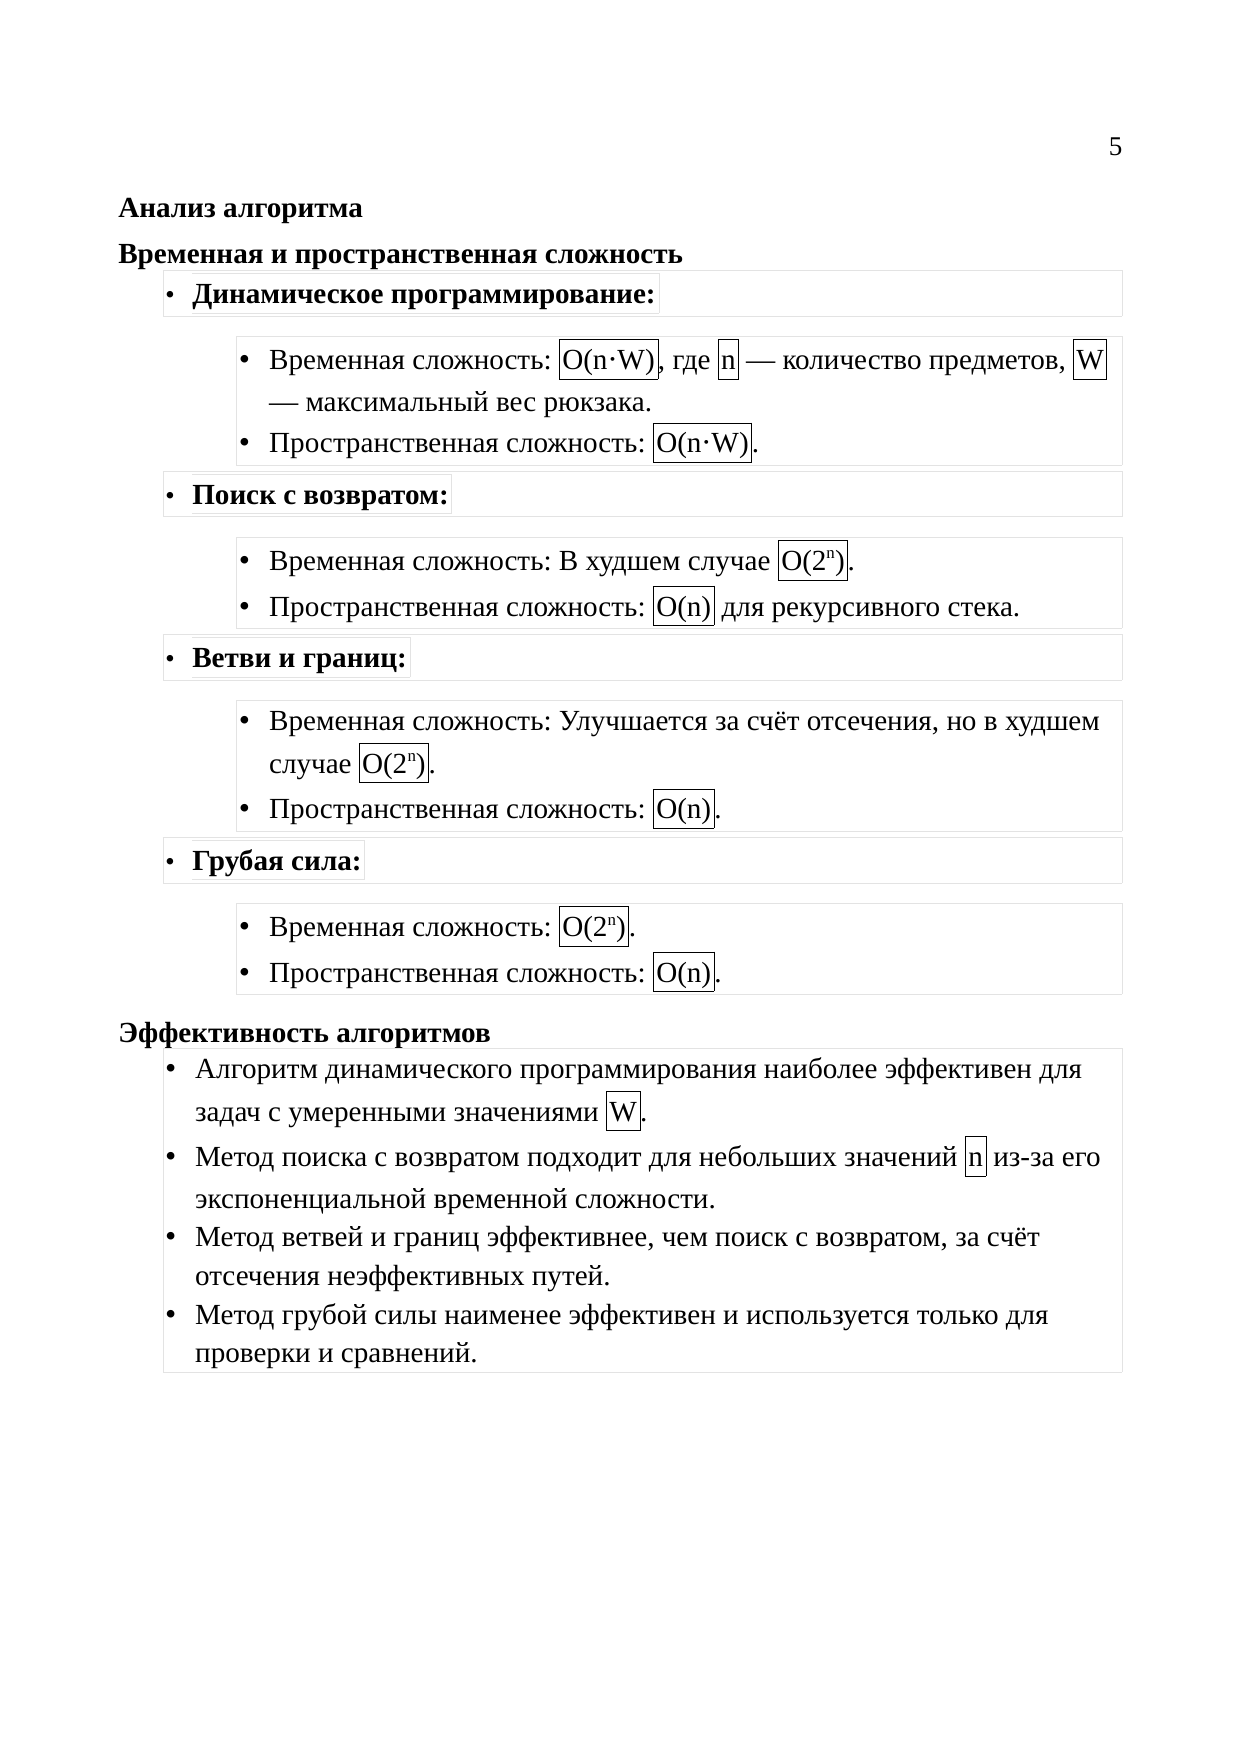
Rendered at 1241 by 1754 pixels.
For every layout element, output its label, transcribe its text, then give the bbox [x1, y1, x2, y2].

subtitle Анализ алгоритма [118, 191, 1122, 224]
list Временная сложность: O(n⋅W), где n — количество предметов, W — максимальный вес рюкзака. [237, 337, 1122, 417]
list Пространственная сложность: O(n). [237, 949, 1122, 994]
list Метод поиска с возвратом подходит для небольших значений n из-за его экспоненциальной временной сложности. [164, 1133, 1122, 1214]
text Временная и пространственная сложность [118, 237, 1122, 270]
list Временная сложность: O(2n). [237, 904, 1122, 946]
list Метод грубой силы наименее эффективен и используется только для проверки и сравнений. [164, 1294, 1122, 1372]
text Эффективность алгоритмов [118, 1015, 1122, 1048]
list Грубая сила: [164, 838, 1122, 883]
list Поиск с возвратом: [164, 472, 1122, 516]
list Временная сложность: Улучшается за счёт отсечения, но в худшем случае O(2n). [237, 701, 1122, 782]
list Метод ветвей и границ эффективнее, чем поиск с возвратом, за счёт отсечения неэффективных путей. [164, 1217, 1122, 1292]
list Пространственная сложность: O(n). [237, 785, 1122, 831]
list Пространственная сложность: O(n⋅W). [237, 419, 1122, 465]
list Пространственная сложность: O(n) для рекурсивного стека. [237, 583, 1122, 628]
list Динамическое программирование: [164, 271, 1122, 316]
list Алгоритм динамического программирования наиболее эффективен для задач с умеренными значениями W. [164, 1049, 1122, 1131]
list Ветви и границ: [164, 635, 1122, 680]
list Временная сложность: В худшем случае O(2n). [237, 538, 1122, 580]
